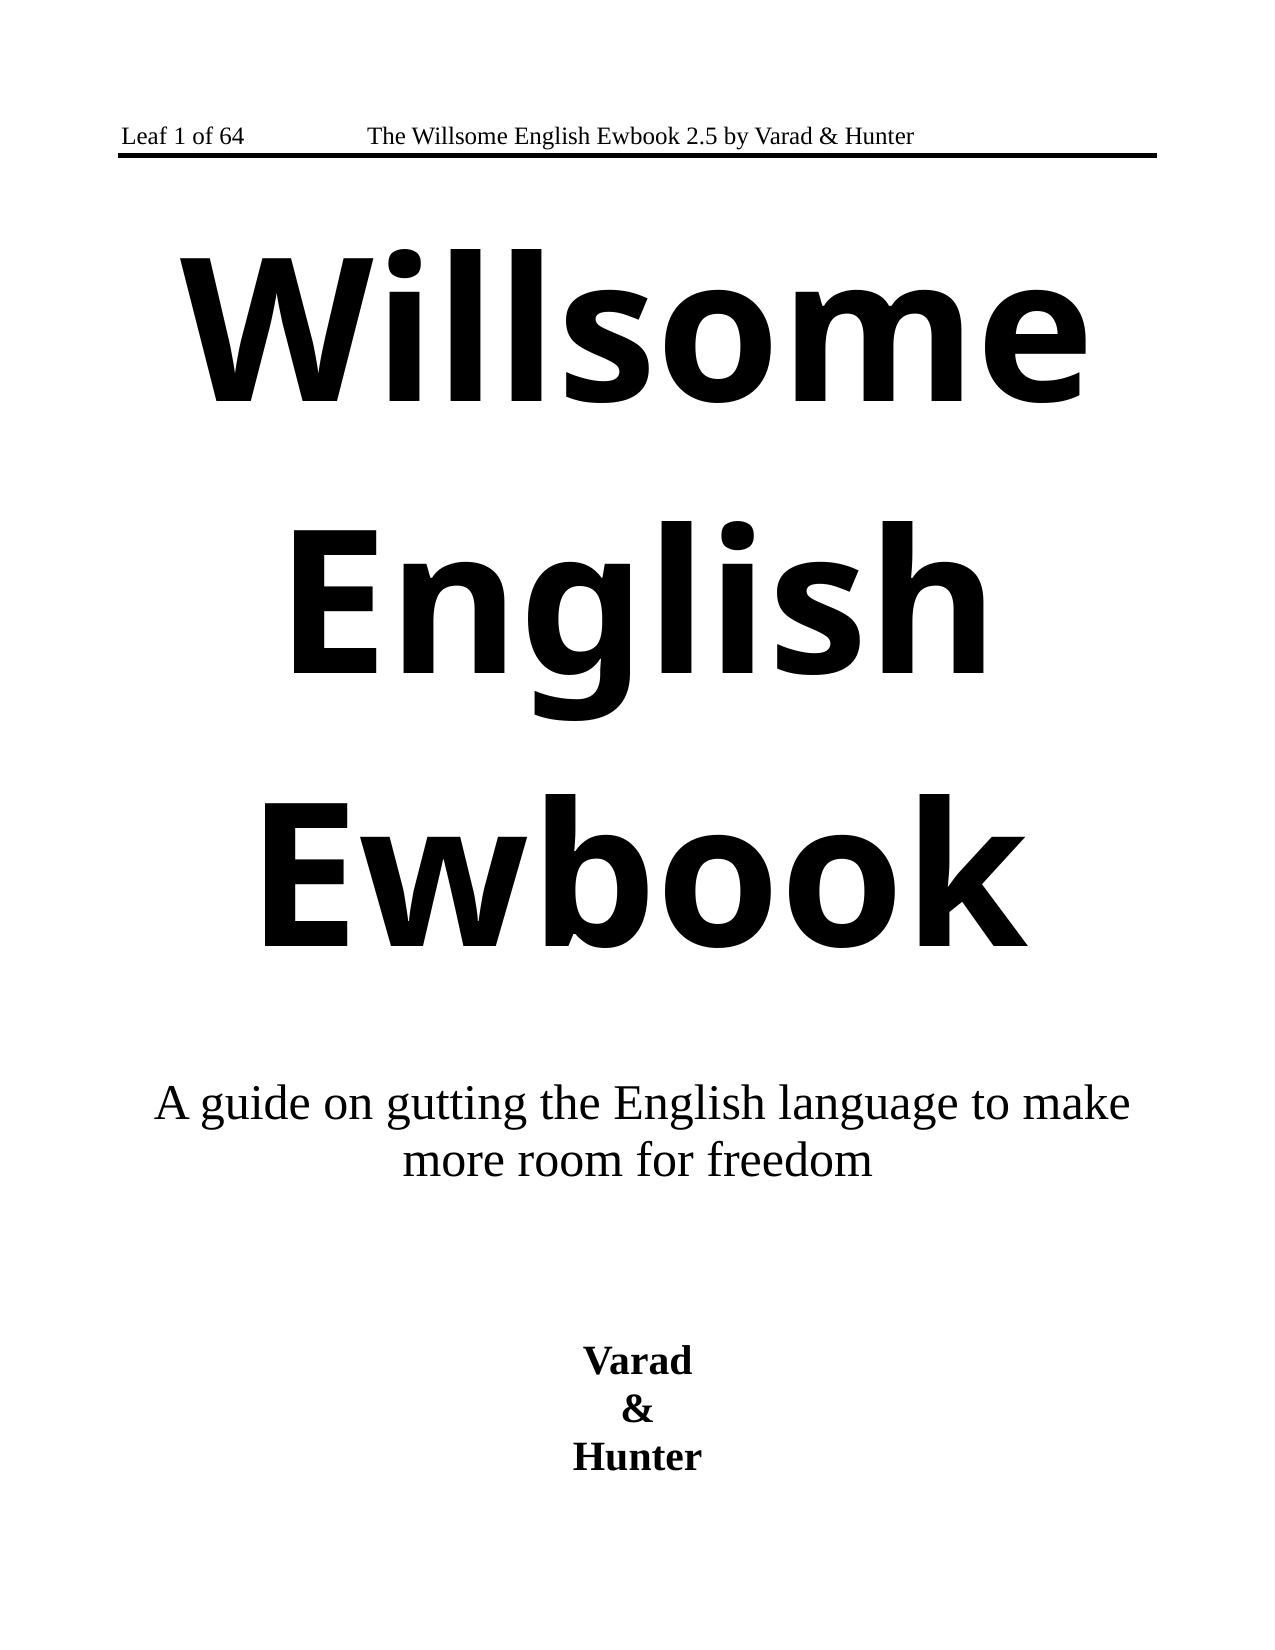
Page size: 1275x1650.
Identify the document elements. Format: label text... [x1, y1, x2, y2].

text & Hunter [118, 1383, 1157, 1479]
text A guide on gutting the English language to make more room for freedom [118, 1073, 1157, 1188]
text Varad [118, 1335, 1157, 1383]
text Willsome English Ewbook [118, 187, 1157, 1004]
